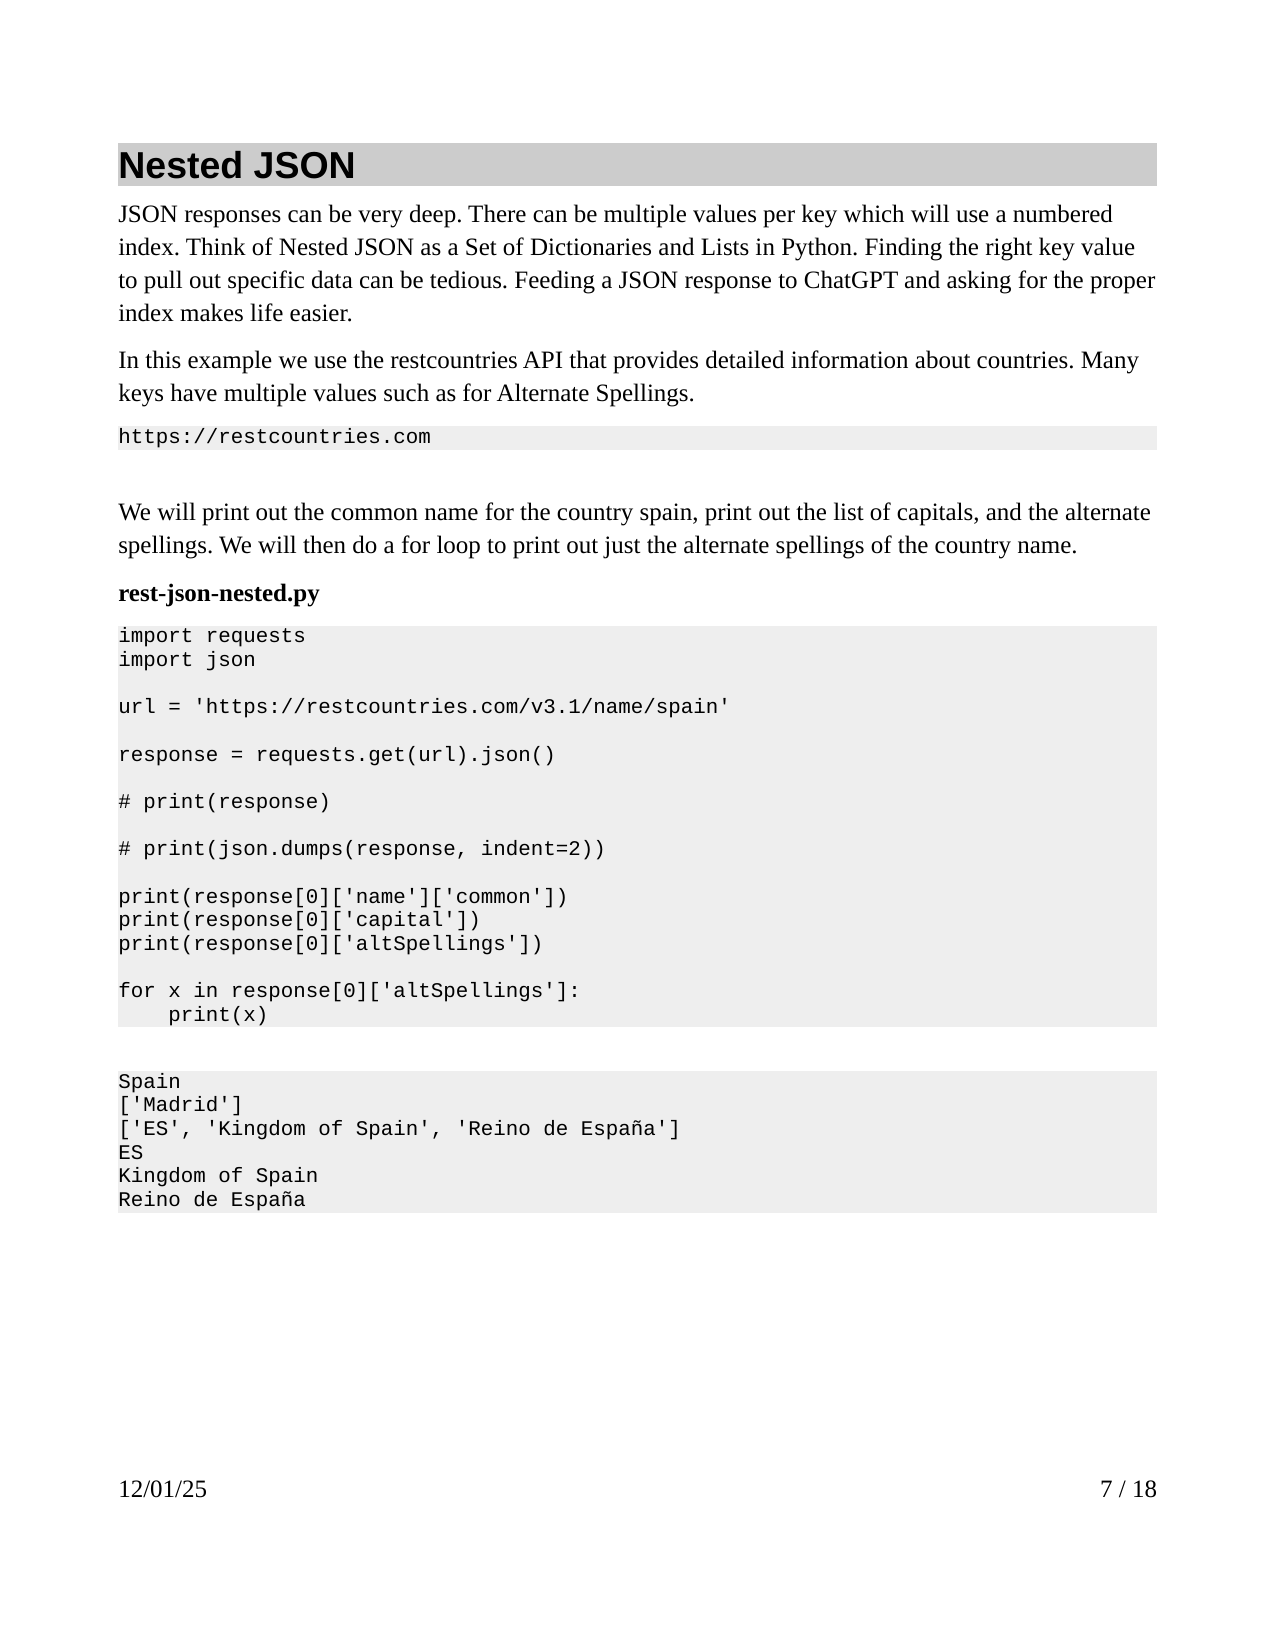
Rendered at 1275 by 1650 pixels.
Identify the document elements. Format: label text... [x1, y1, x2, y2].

text ES [118, 1142, 1157, 1165]
text JSON responses can be very deep. There can be multiple values per key which will use a numbered index. Think of Nested JSON as a Set of Dictionaries and Lists in Python. Finding the right key value to pull out specific data can be tedious. Feeding a JSON response to ChatGPT and asking for the proper index makes life easier. [118, 199, 1157, 327]
text import requests [118, 626, 1157, 649]
text print(response[0]['altSpellings']) [118, 933, 1157, 957]
text import json [118, 649, 1157, 673]
text In this example we use the restcountries API that provides detailed information about countries. Many keys have multiple values such as for Alternate Spellings. [118, 345, 1157, 407]
text # print(json.dumps(response, indent=2)) [118, 838, 1157, 862]
text print(x) [118, 1004, 1157, 1027]
text print(response[0]['name']['common']) [118, 886, 1157, 909]
text ['ES', 'Kingdom of Spain', 'Reino de España'] [118, 1118, 1157, 1142]
text for x in response[0]['altSpellings']: [118, 980, 1157, 1004]
text Spain [118, 1071, 1157, 1094]
text # print(response) [118, 791, 1157, 815]
text url = 'https://restcountries.com/v3.1/name/spain' [118, 696, 1157, 720]
text response = requests.get(url).json() [118, 744, 1157, 767]
text Kingdom of Spain [118, 1165, 1157, 1189]
text Reino de España [118, 1189, 1157, 1213]
text https://restcountries.com [118, 426, 1157, 450]
text We will print out the common name for the country spain, print out the list of capitals, and the alternate spellings. We will then do a for loop to print out just the alternate spellings of the country name. [118, 497, 1157, 559]
text ['Madrid'] [118, 1094, 1157, 1118]
text rest-json-nested.py [118, 578, 1157, 607]
subtitle Nested JSON [118, 143, 1157, 186]
text print(response[0]['capital']) [118, 909, 1157, 933]
